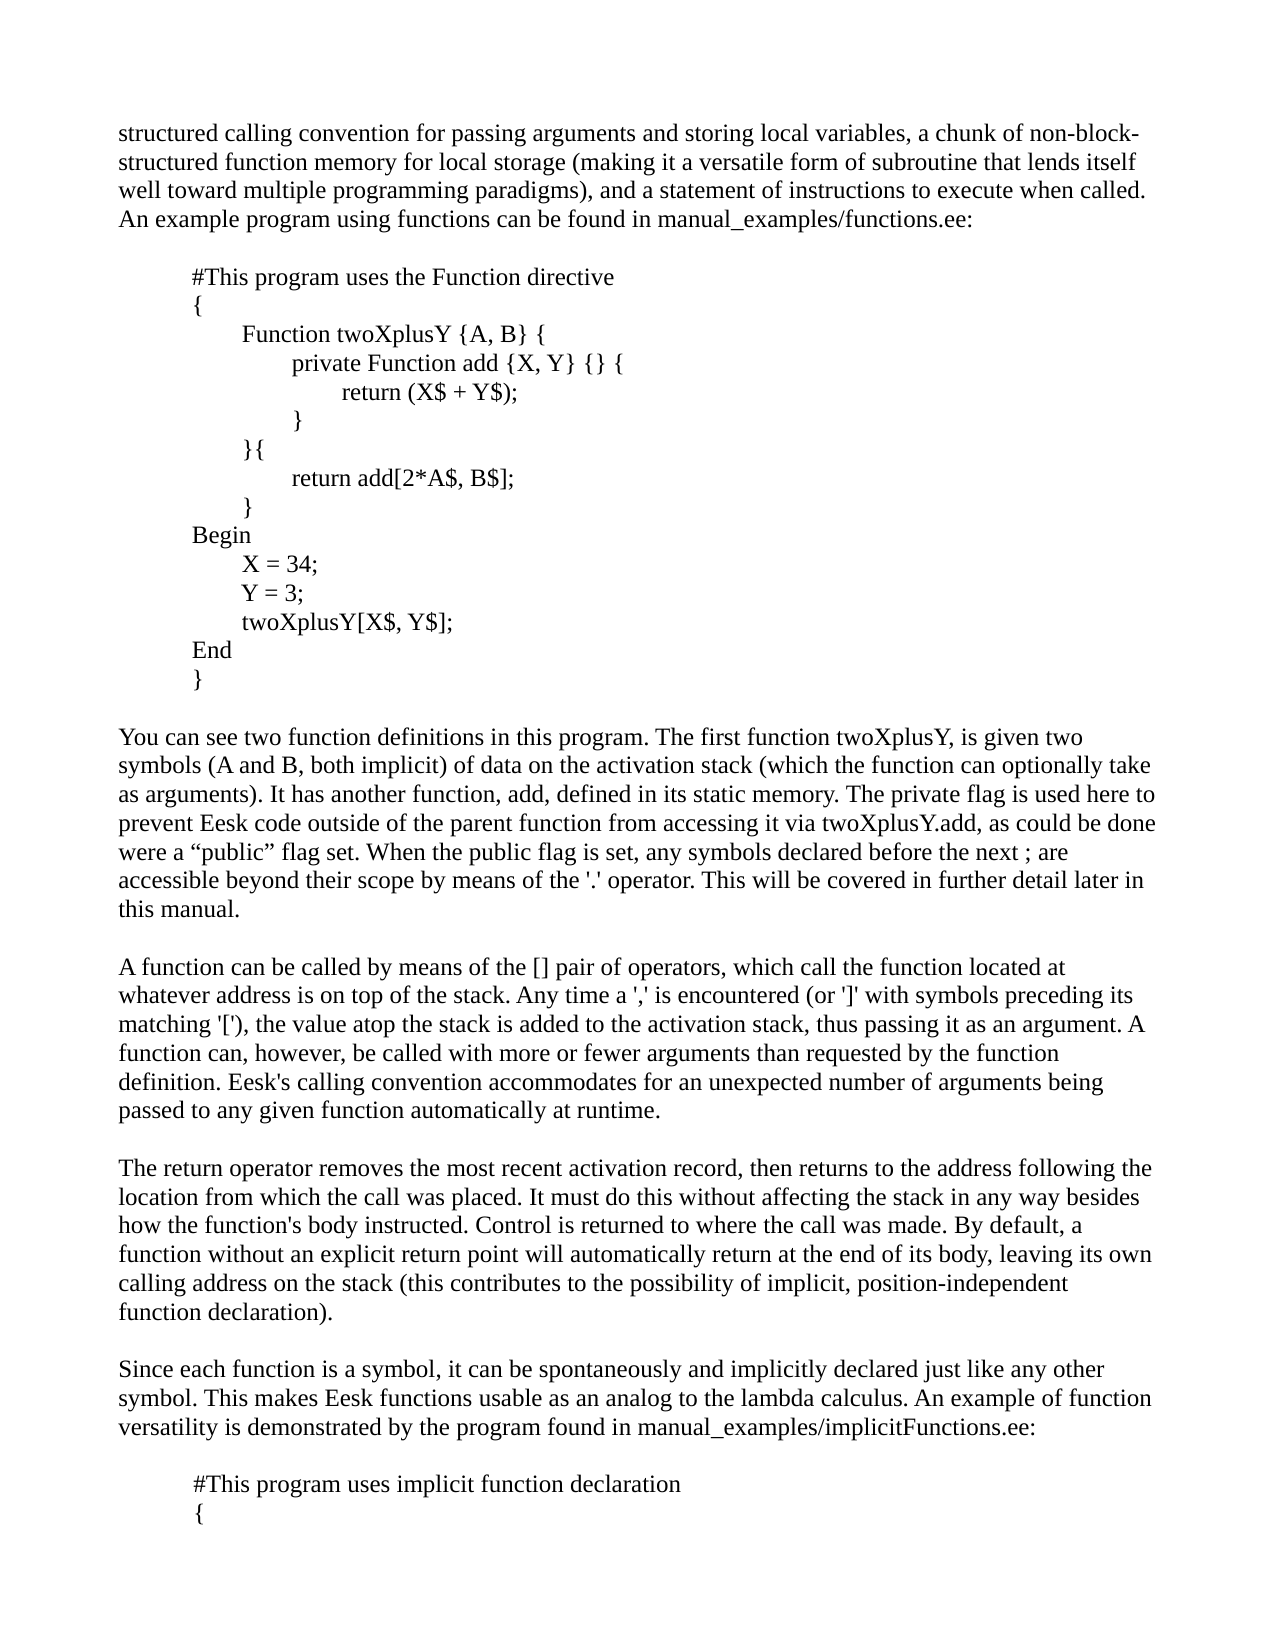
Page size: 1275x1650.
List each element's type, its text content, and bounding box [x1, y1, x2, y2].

text } [192, 492, 1157, 521]
text return add[2*A$, B$]; [192, 463, 1157, 492]
text twoXplusY[X$, Y$]; [192, 607, 1157, 636]
text Since each function is a symbol, it can be spontaneously and implicitly declared just like any other symbol. This makes Eesk functions usable as an analog to the lambda calculus. An example of function versatility is demonstrated by the program found in manual_examples/implicitFunctions.ee: [118, 1354, 1157, 1441]
text The return operator removes the most recent activation record, then returns to the address following the location from which the call was placed. It must do this without affecting the stack in any way besides how the function's body instructed. Control is returned to where the call was made. By default, a function without an explicit return point will automatically return at the end of its body, leaving its own calling address on the stack (this contributes to the possibility of implicit, position-independent function declaration). [118, 1153, 1157, 1326]
text private Function add {X, Y} {} { [192, 348, 1157, 377]
text } [192, 664, 1157, 693]
text Begin [192, 521, 1157, 549]
text structured calling convention for passing arguments and storing local variables, a chunk of non-block-structured function memory for local storage (making it a versatile form of subroutine that lends itself well toward multiple programming paradigms), and a statement of instructions to execute when called. An example program using functions can be found in manual_examples/functions.ee: [118, 118, 1157, 233]
text A function can be called by means of the [] pair of operators, which call the function located at whatever address is on top of the stack. Any time a ',' is encountered (or ']' with symbols preceding its matching '['), the value atop the stack is added to the activation stack, thus passing it as an argument. A function can, however, be called with more or fewer arguments than requested by the function definition. Eesk's calling convention accommodates for an unexpected number of arguments being passed to any given function automatically at runtime. [118, 952, 1157, 1124]
text You can see two function definitions in this program. The first function twoXplusY, is given two symbols (A and B, both implicit) of data on the activation stack (which the function can optionally take as arguments). It has another function, add, defined in its static memory. The private flag is used here to prevent Eesk code outside of the parent function from accessing it via twoXplusY.add, as could be done were a “public” flag set. When the public flag is set, any symbols declared before the next ; are accessible beyond their scope by means of the '.' operator. This will be covered in further detail later in this manual. [118, 722, 1157, 923]
text End [192, 636, 1157, 664]
text Y = 3; [192, 578, 1157, 607]
text return (X$ + Y$); [192, 377, 1157, 406]
text } [192, 406, 1157, 434]
text #This program uses the Function directive [192, 262, 1157, 291]
text Function twoXplusY {A, B} { [192, 319, 1157, 348]
text { [193, 1498, 1157, 1527]
text X = 34; [192, 549, 1157, 578]
text #This program uses implicit function declaration [193, 1469, 1157, 1498]
text { [192, 291, 1157, 319]
text }{ [192, 434, 1157, 463]
